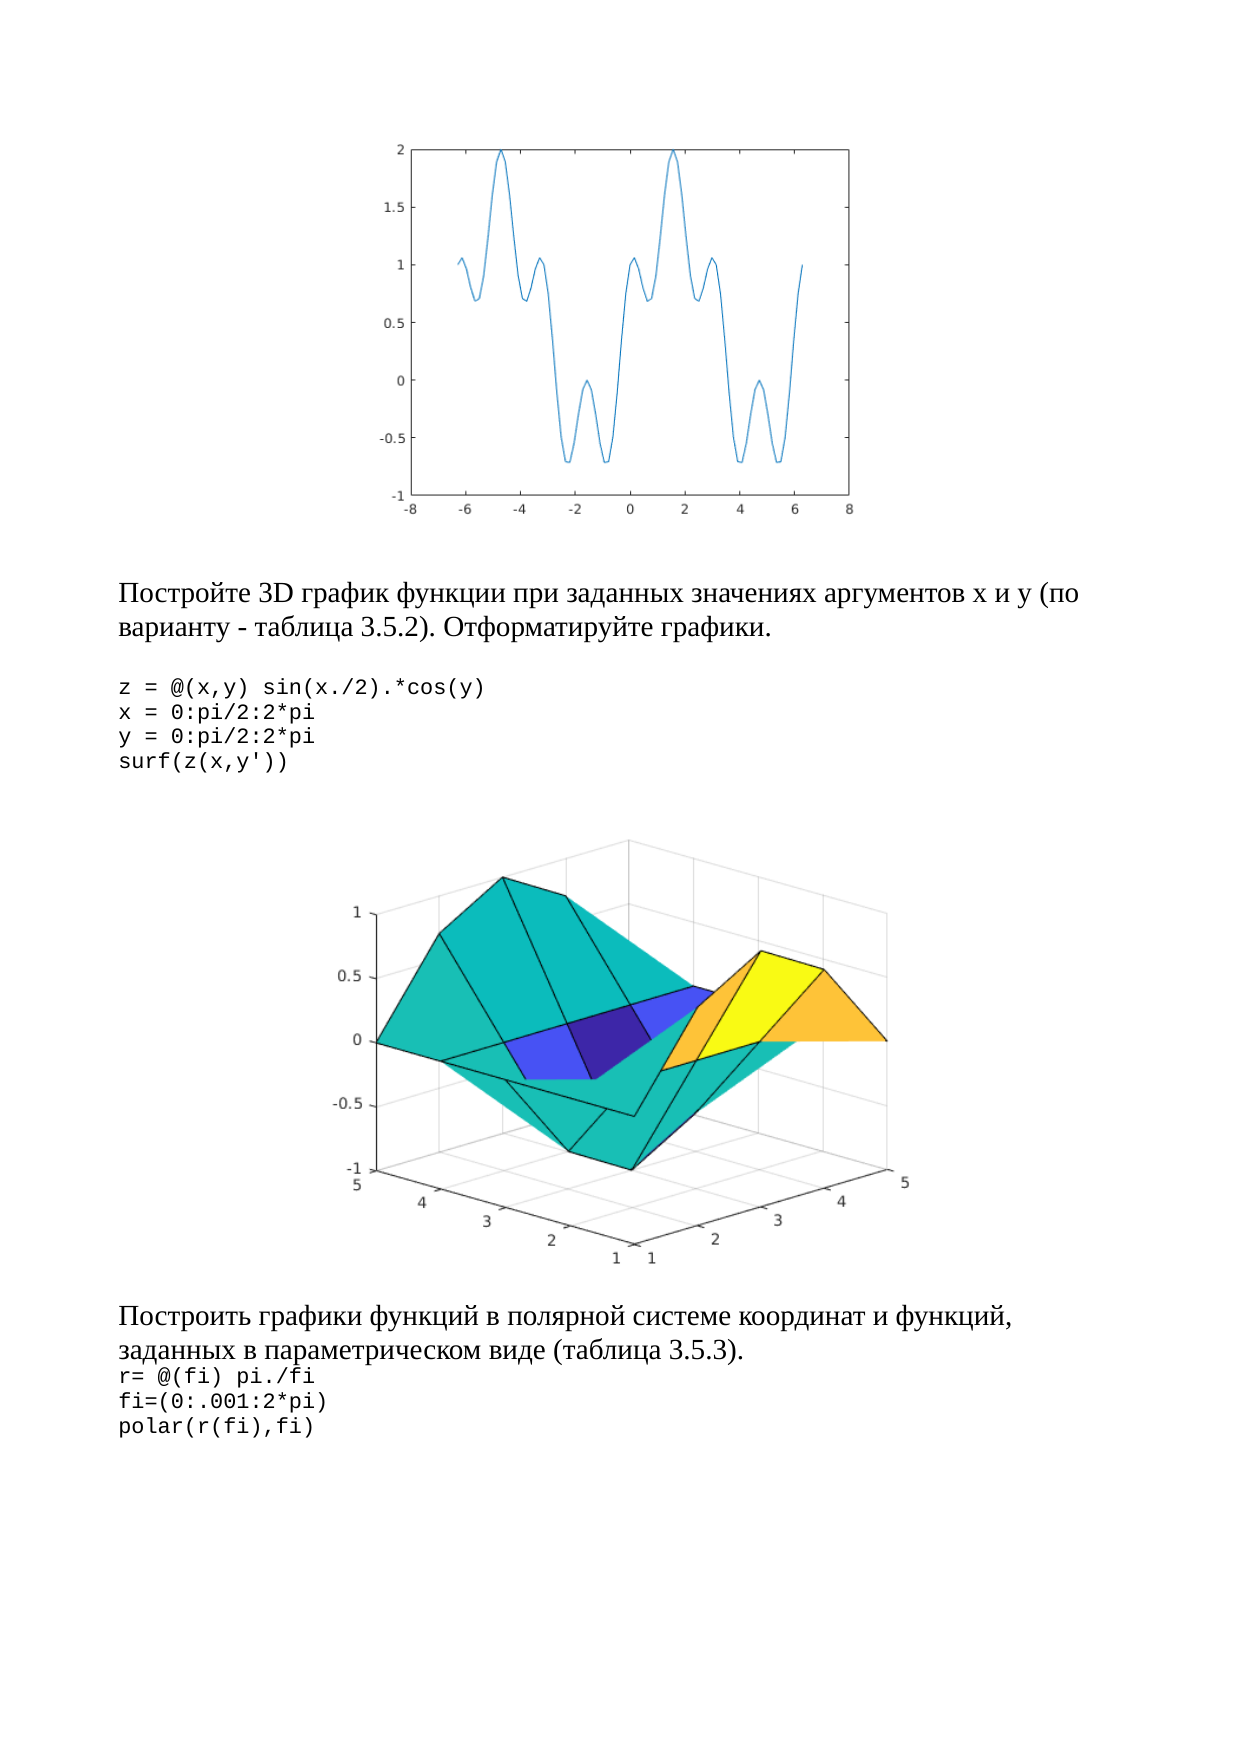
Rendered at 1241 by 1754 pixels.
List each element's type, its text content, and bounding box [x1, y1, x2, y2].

text Постройте 3D график функции при заданных значениях аргументов х и у (по варианту - таблица 3.5.2). Отформатируйте графики. [118, 576, 1122, 643]
text y = 0:pi/2:2*pi [118, 726, 1122, 751]
text z = @(x,y) sin(x./2).*cos(y) [118, 676, 1122, 701]
text r= @(fi) pi./fi [118, 1365, 1122, 1390]
picture [290, 804, 950, 1299]
text x = 0:pi/2:2*pi [118, 701, 1122, 726]
text polar(r(fi),fi) [118, 1415, 1122, 1440]
picture [337, 118, 903, 542]
text surf(z(x,y')) [118, 751, 1122, 775]
text Построить графики функций в полярной системе координат и функций, заданных в параметрическом виде (таблица 3.5.3). [118, 1298, 1122, 1365]
text fi=(0:.001:2*pi) [118, 1390, 1122, 1415]
